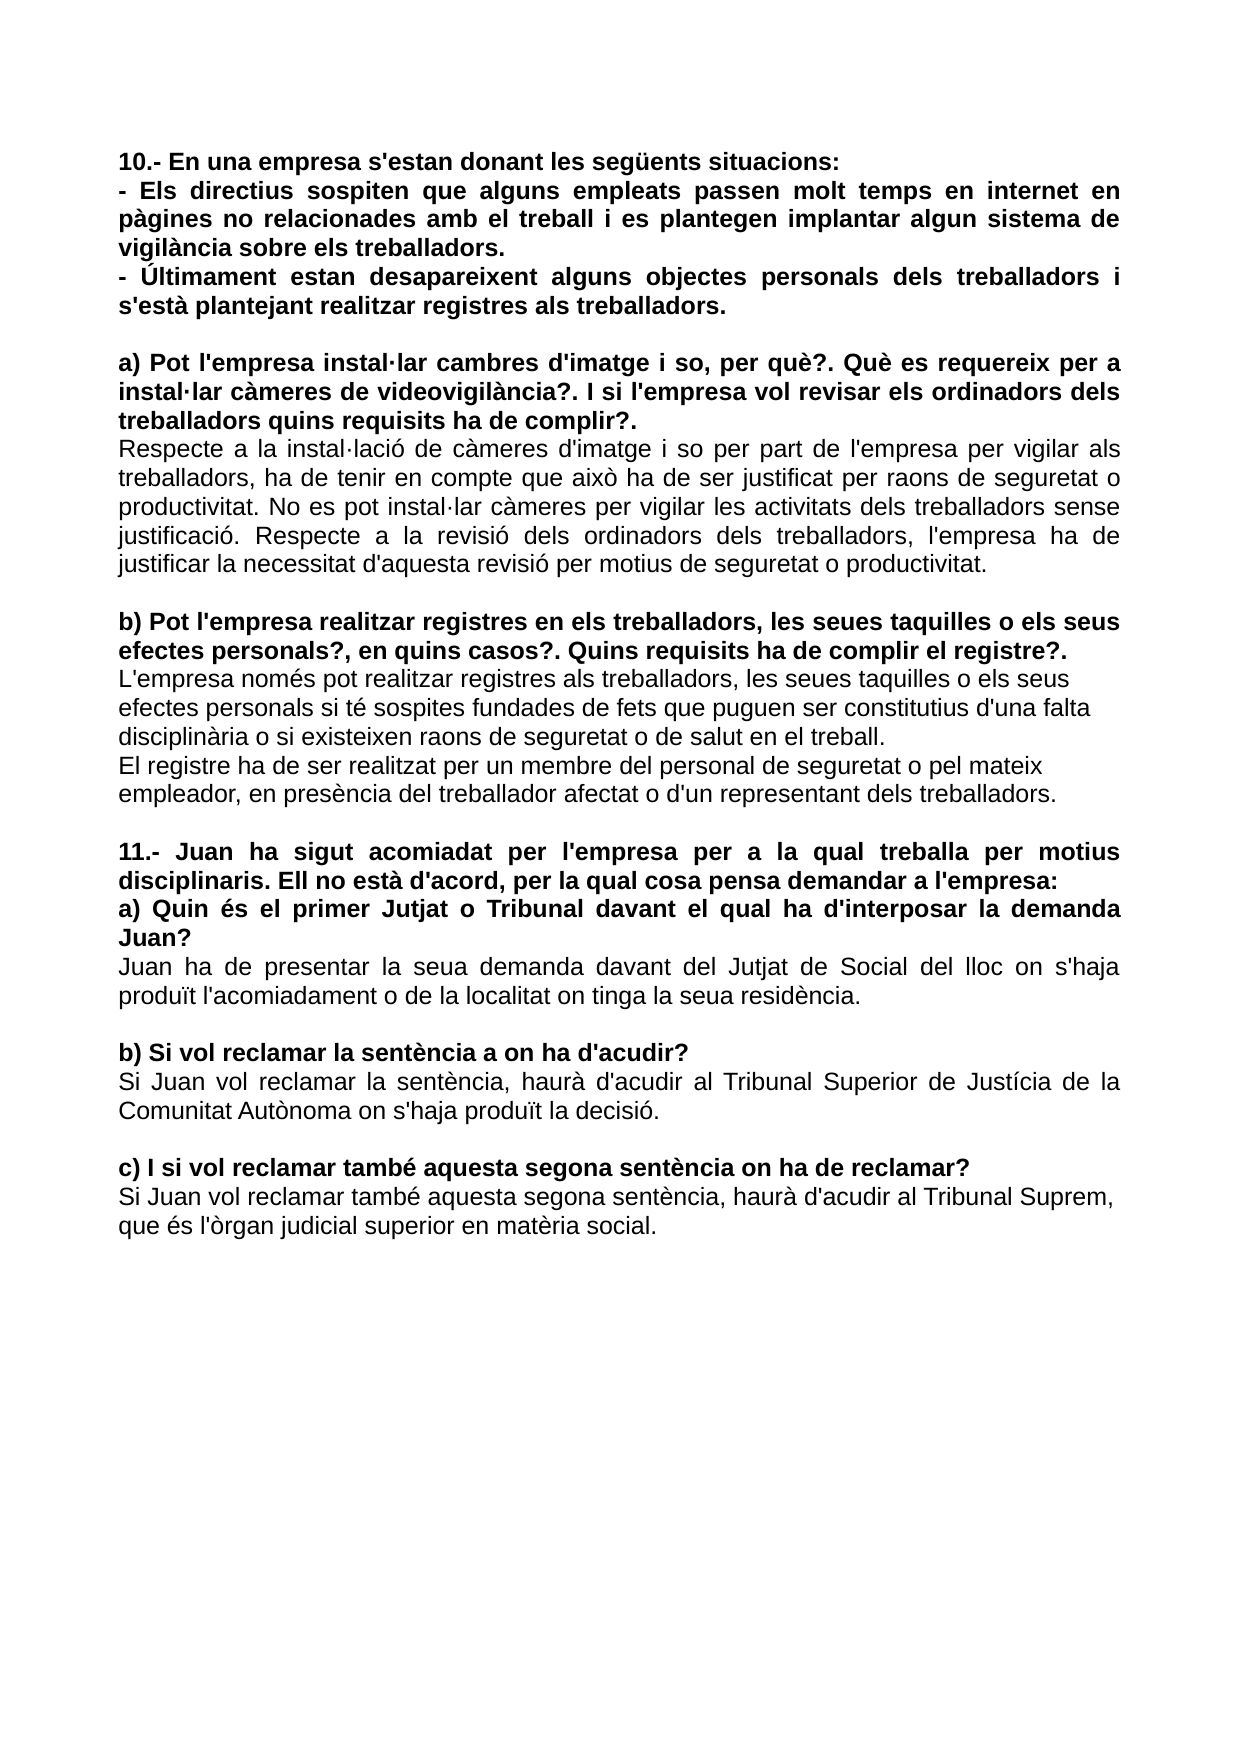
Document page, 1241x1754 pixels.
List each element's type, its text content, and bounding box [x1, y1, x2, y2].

text b) Pot l'empresa realitzar registres en els treballadors, les seues taquilles o els seus efectes personals?, en quins casos?. Quins requisits ha de complir el registre?. [118, 607, 1122, 664]
text a) Pot l'empresa instal·lar cambres d'imatge i so, per què?. Què es requereix per a instal·lar càmeres de videovigilància?. I si l'empresa vol revisar els ordinadors dels treballadors quins requisits ha de complir?. [118, 348, 1122, 434]
text 11.- Juan ha sigut acomiadat per l'empresa per a la qual treballa per motius disciplinaris. Ell no està d'acord, per la qual cosa pensa demandar a l'empresa: [118, 837, 1122, 894]
text Respecte a la instal·lació de càmeres d'imatge i so per part de l'empresa per vigilar als treballadors, ha de tenir en compte que això ha de ser justificat per raons de seguretat o productivitat. No es pot instal·lar càmeres per vigilar les activitats dels treballadors sense justificació. Respecte a la revisió dels ordinadors dels treballadors, l'empresa ha de justificar la necessitat d'aquesta revisió per motius de seguretat o productivitat. [118, 434, 1122, 578]
text L'empresa només pot realitzar registres als treballadors, les seues taquilles o els seus efectes personals si té sospites fundades de fets que puguen ser constitutius d'una falta disciplinària o si existeixen raons de seguretat o de salut en el treball. [118, 664, 1122, 751]
text El registre ha de ser realitzat per un membre del personal de seguretat o pel mateix empleador, en presència del treballador afectat o d'un representant dels treballadors. [118, 751, 1122, 808]
text b) Si vol reclamar la sentència a on ha d'acudir? [118, 1038, 1122, 1067]
text 10.- En una empresa s'estan donant les següents situacions: [118, 147, 1122, 176]
text - Últimament estan desapareixent alguns objectes personals dels treballadors i s'està plantejant realitzar registres als treballadors. [118, 262, 1122, 319]
text a) Quin és el primer Jutjat o Tribunal davant el qual ha d'interposar la demanda Juan? [118, 894, 1122, 952]
text Juan ha de presentar la seua demanda davant del Jutjat de Social del lloc on s'haja produït l'acomiadament o de la localitat on tinga la seua residència. [118, 952, 1122, 1009]
text - Els directius sospiten que alguns empleats passen molt temps en internet en pàgines no relacionades amb el treball i es plantegen implantar algun sistema de vigilància sobre els treballadors. [118, 176, 1122, 262]
text Si Juan vol reclamar la sentència, haurà d'acudir al Tribunal Superior de Justícia de la Comunitat Autònoma on s'haja produït la decisió. [118, 1067, 1122, 1124]
text c) I si vol reclamar també aquesta segona sentència on ha de reclamar? [118, 1153, 1122, 1182]
text Si Juan vol reclamar també aquesta segona sentència, haurà d'acudir al Tribunal Suprem, que és l'òrgan judicial superior en matèria social. [118, 1182, 1122, 1239]
